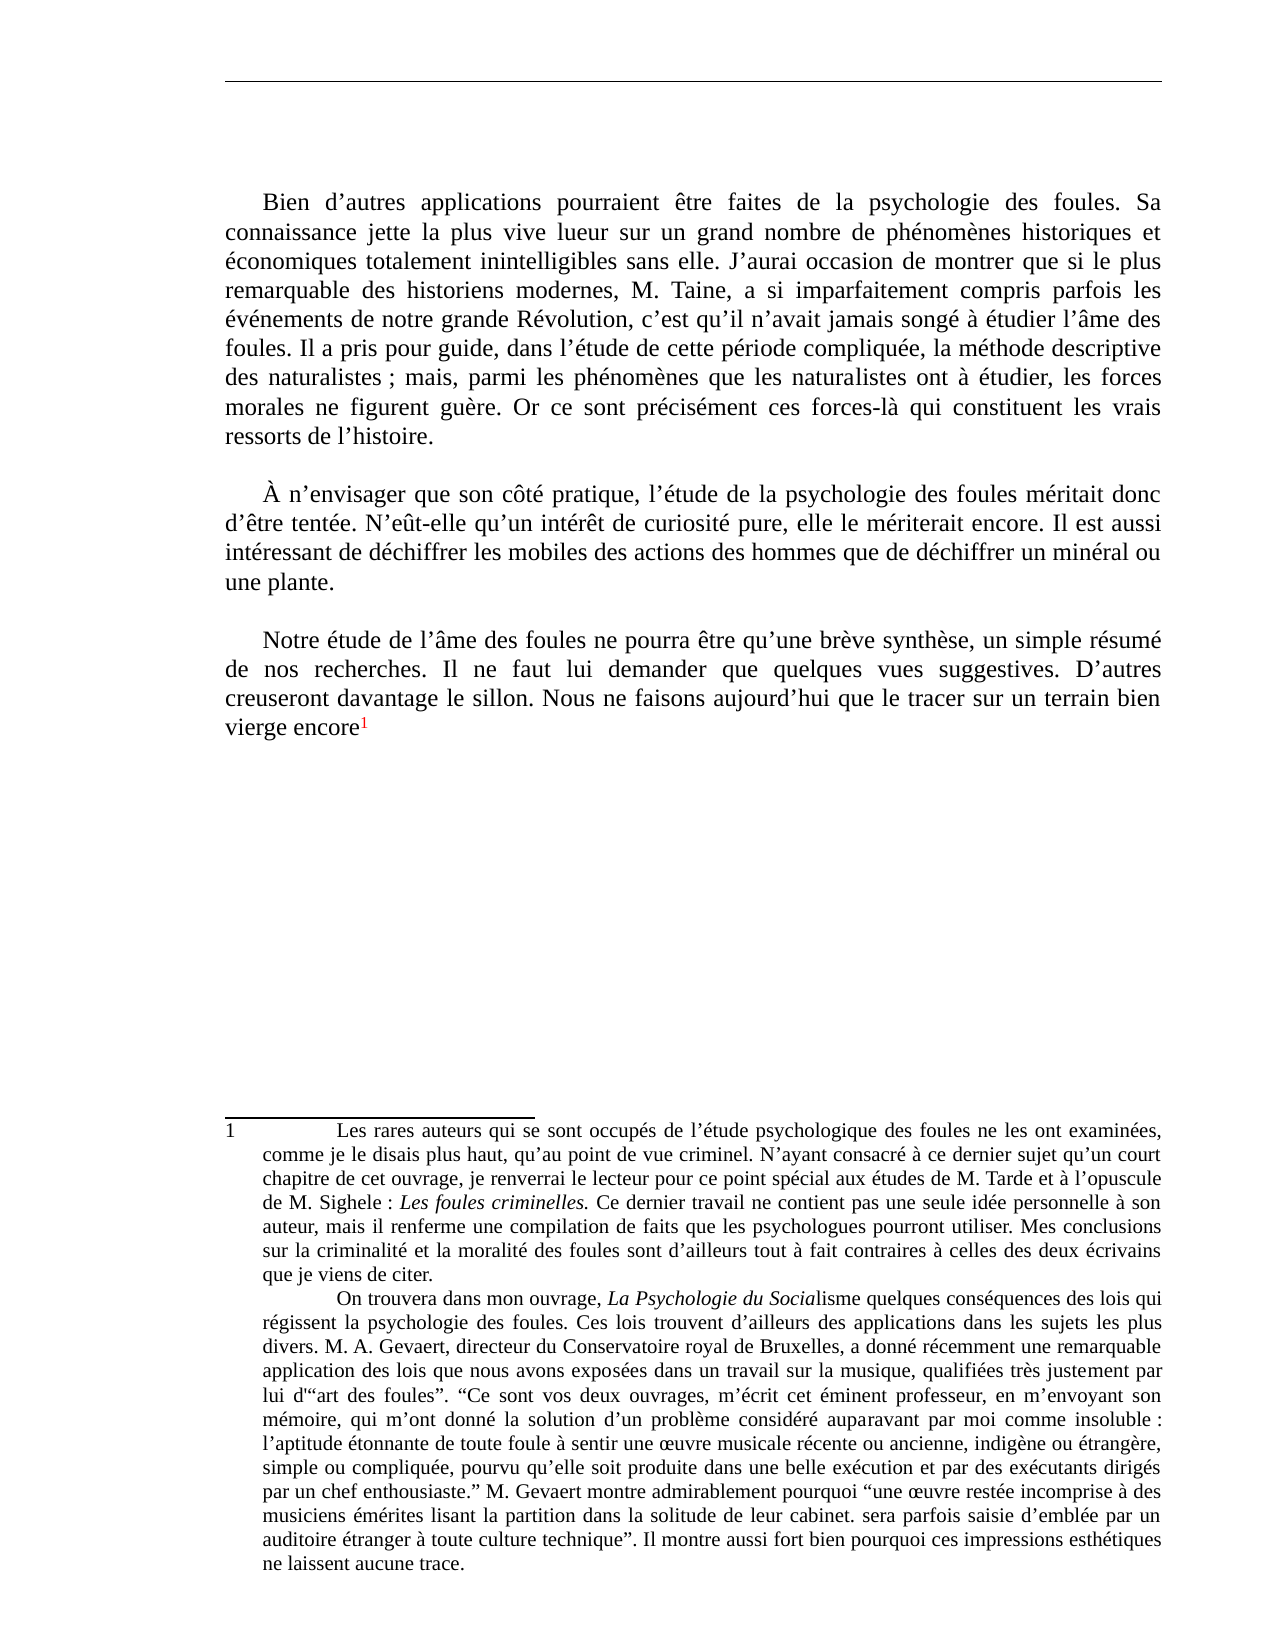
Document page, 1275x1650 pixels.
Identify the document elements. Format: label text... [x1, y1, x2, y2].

text Les rares auteurs qui se sont occupés de l’étude psychologique des foules ne les ont examinées, comme je le disais plus haut, qu’au point de vue criminel. N’ayant consacré à ce dernier sujet qu’un court chapitre de cet ouvrage, je renverrai le lecteur pour ce point spécial aux études de M. Tarde et à l’opuscule de M. Sighele : Les foules criminelles. Ce dernier travail ne contient pas une seule idée personnelle à son auteur, mais il renferme une compilation de faits que les psychologues pourront utiliser. Mes conclusions sur la cri­minalité et la moralité des foules sont d’ailleurs tout à fait contraires à celles des deux écrivains que je viens de citer. [225, 1118, 1162, 1286]
text On trouvera dans mon ouvrage, La Psychologie du Socia­lisme quelques conséquences des lois qui régissent la psychologie des foules. Ces lois trouvent d’ailleurs des applica­tions dans les sujets les plus divers. M. A. Gevaert, directeur du Conservatoire royal de Bruxelles, a donné récemment une remarquable application des lois que nous avons expo­sées dans un travail sur la musique, qualifiées très juste­ment par lui d'“art des foules”. “Ce sont vos deux ouvrages, m’écrit cet éminent professeur, en m’envoyant son mémoire, qui m’ont donné la solution d’un problème considéré aupa­ravant par moi comme insoluble : l’aptitude étonnante de toute foule à sentir une œuvre musicale récente ou ancienne, indigène ou étrangère, simple ou compliquée, pourvu qu’elle soit produite dans une belle exécution et par des exécutants dirigés par un chef enthousiaste.” M. Gevaert montre admirablement pourquoi “une œuvre restée incomprise à des musi­ciens émérites lisant la partition dans la solitude de leur cabinet. sera parfois saisie d’emblée par un auditoire étran­ger à toute culture technique”. Il montre aussi fort bien pourquoi ces impressions esthétiques ne laissent aucune trace. [225, 1286, 1162, 1575]
text Notre étude de l’âme des foules ne pourra être qu’une brève synthèse, un simple résumé de nos recherches. Il ne faut lui demander que quelques vues suggestives. D’autres creuseront davantage le sillon. Nous ne faisons aujourd’hui que le tracer sur un terrain bien vierge encore [225, 625, 1162, 742]
text À n’envisager que son côté pratique, l’étude de la psychologie des foules méritait donc d’être tentée. N’eût-elle qu’un intérêt de curiosité pure, elle le mériterait encore. Il est aussi intéressant de déchiffrer les mobiles des actions des hommes que de déchiffrer un minéral ou une plante. [225, 479, 1162, 596]
text Bien d’autres applications pourraient être faites de la psychologie des foules. Sa connaissance jette la plus vive lueur sur un grand nombre de phénomènes historiques et économiques totalement inintelligibles sans elle. J’aurai occasion de montrer que si le plus remarquable des historiens modernes, M. Taine, a si imparfaitement compris parfois les événements de notre grande Révolution, c’est qu’il n’avait jamais songé à étudier l’âme des foules. Il a pris pour guide, dans l’étude de cette période compliquée, la méthode descriptive des naturalistes ; mais, parmi les phénomènes que les natura­listes ont à étudier, les forces morales ne figurent guère. Or ce sont précisément ces forces-là qui constituent les vrais ressorts de l’histoire. [225, 187, 1162, 450]
